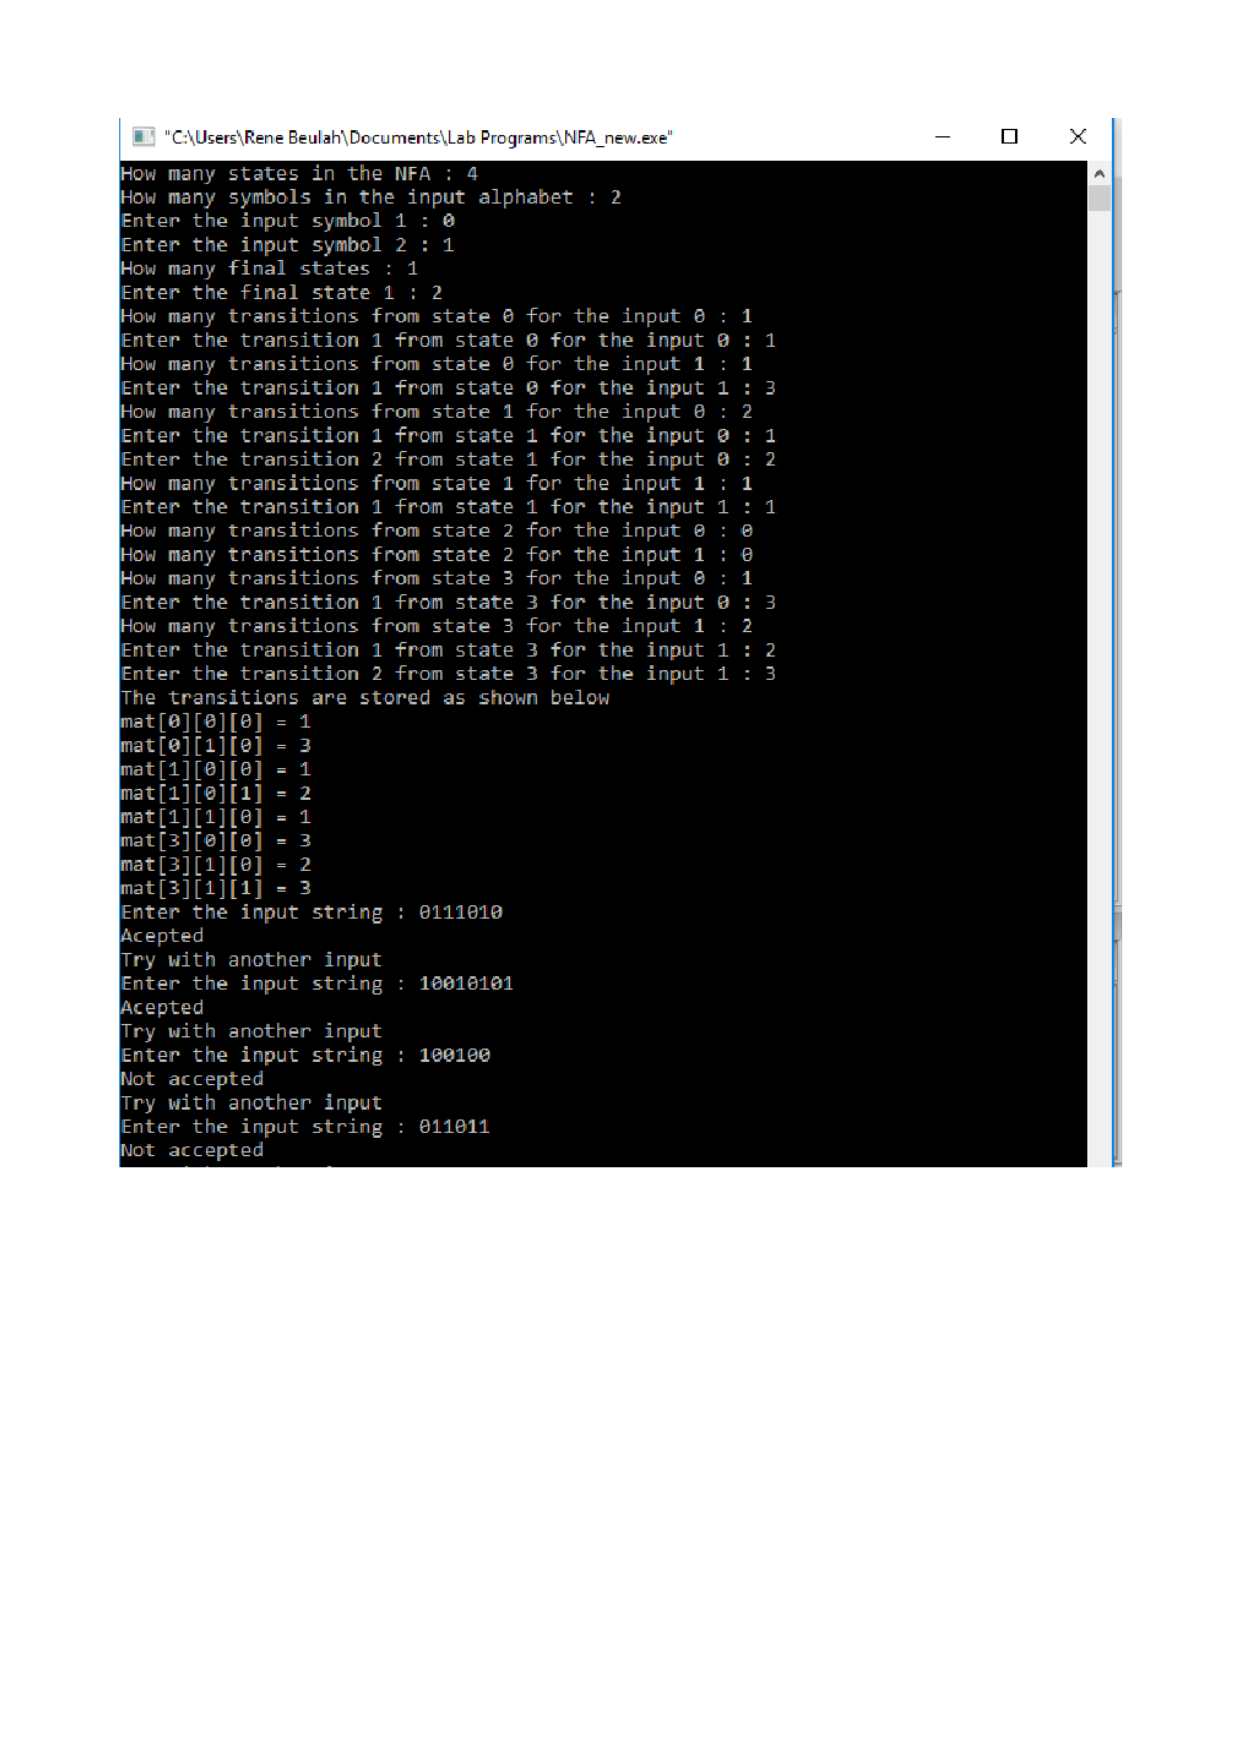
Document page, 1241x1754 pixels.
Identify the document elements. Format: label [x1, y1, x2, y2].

picture [118, 118, 1123, 1171]
